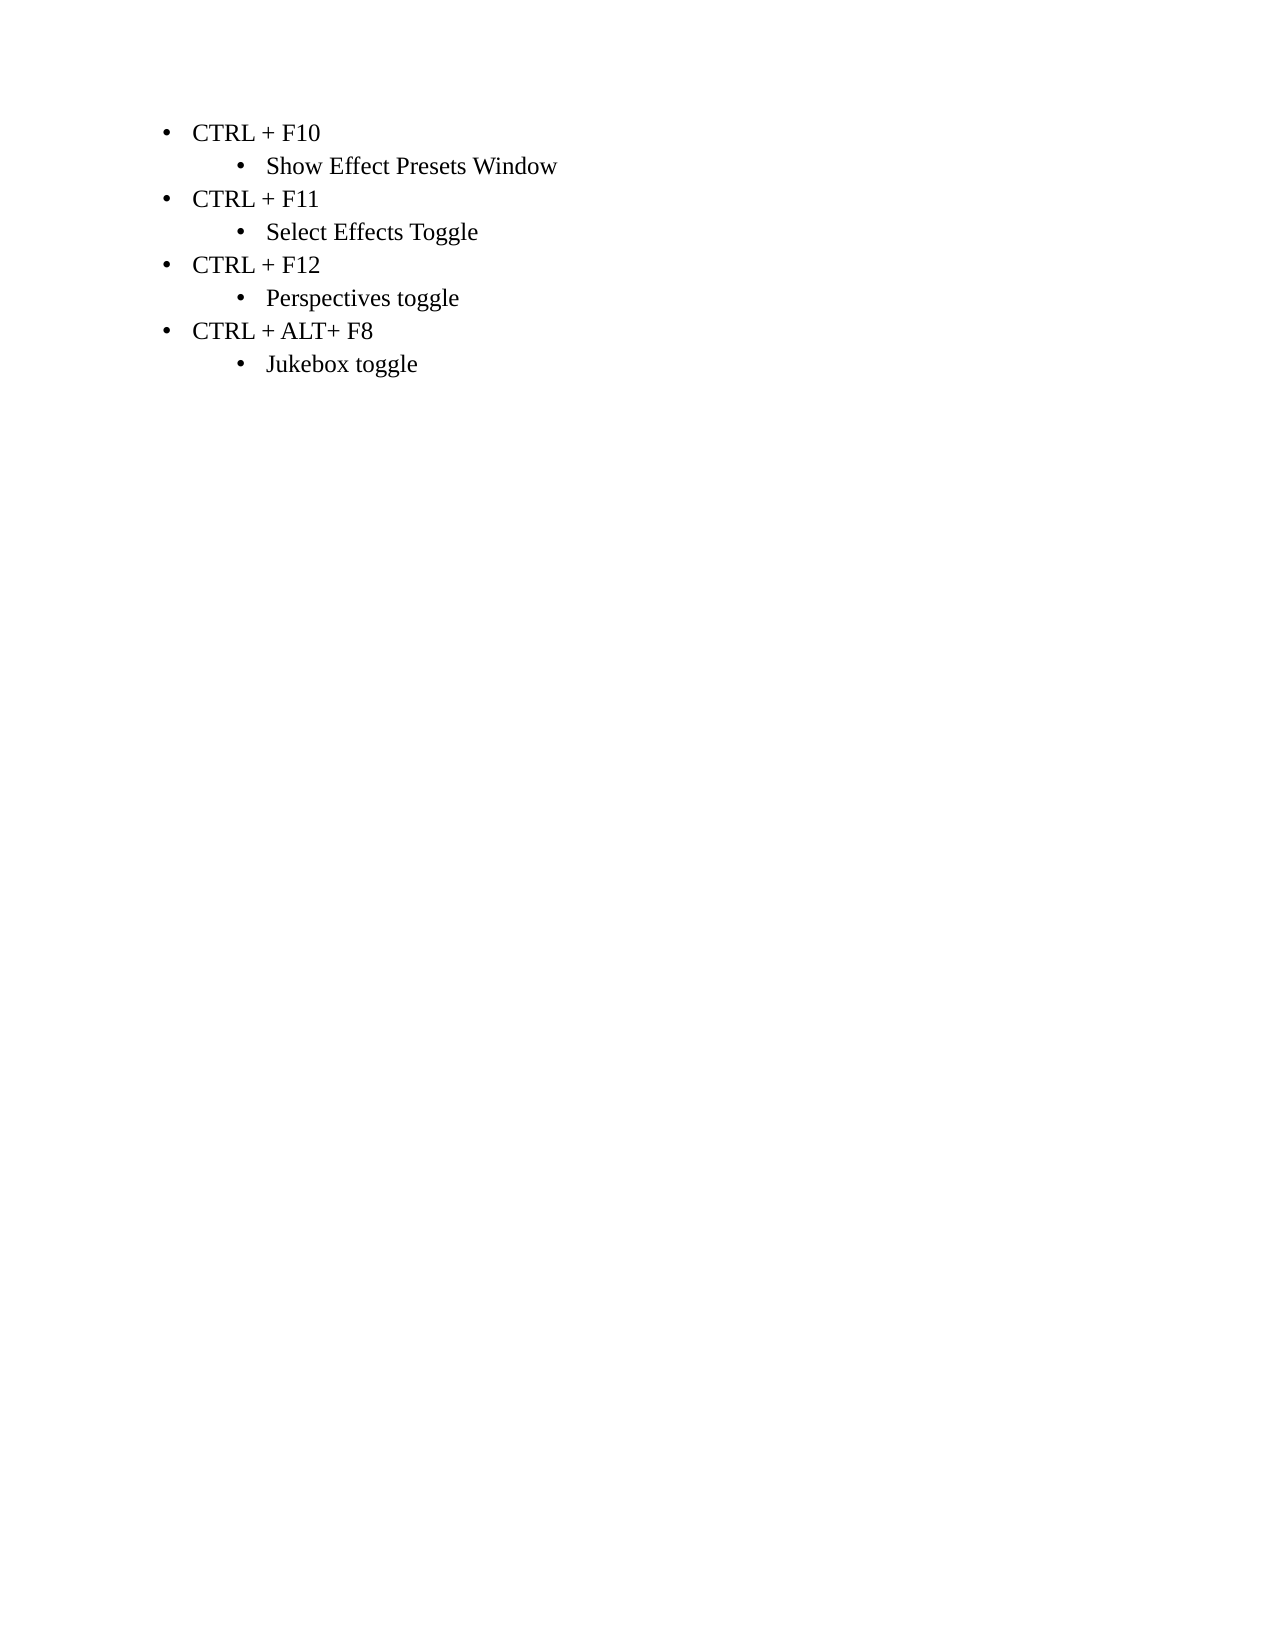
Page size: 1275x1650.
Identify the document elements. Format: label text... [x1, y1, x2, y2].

list Perspectives toggle [236, 283, 1157, 312]
list CTRL + F11 [162, 184, 1157, 213]
list CTRL + F12 [162, 250, 1157, 279]
list Jukebox toggle [236, 349, 1157, 378]
list CTRL + F10 [162, 118, 1157, 147]
list Show Effect Presets Window [236, 151, 1157, 180]
list Select Effects Toggle [236, 217, 1157, 246]
list CTRL + ALT+ F8 [162, 316, 1157, 345]
